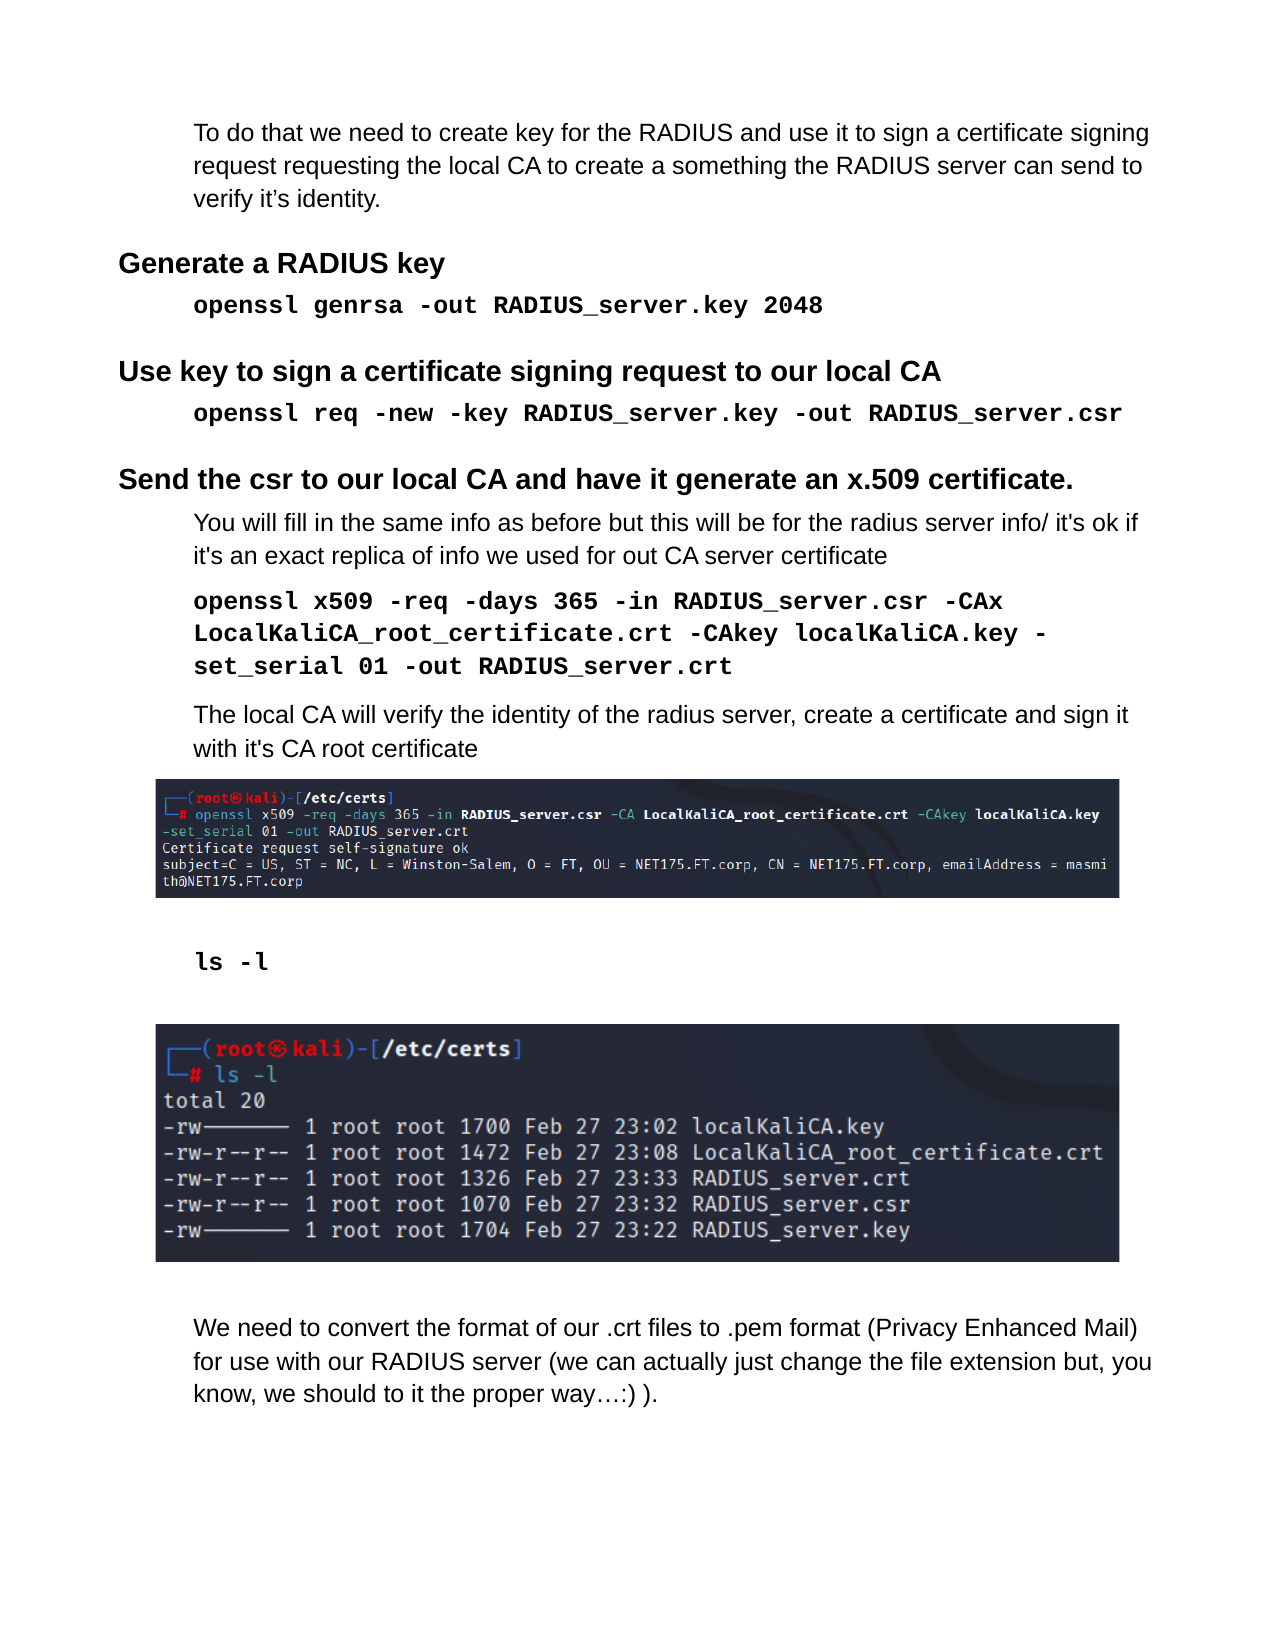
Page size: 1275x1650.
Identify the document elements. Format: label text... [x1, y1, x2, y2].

text To do that we need to create key for the RADIUS and use it to sign a certificate signing request requesting the local CA to create a something the RADIUS server can send to verify it’s identity. [193, 118, 1157, 213]
text The local CA will verify the identity of the radius server, create a certificate and sign it with it's CA root certificate [193, 701, 1157, 762]
text You will fill in the same info as before but this will be for the radius server info/ it's ok if it's an exact replica of info we used for out CA server certificate [193, 508, 1157, 569]
subtitle Generate a RADIUS key [118, 246, 1157, 280]
text openssl req -new -key RADIUS_server.key -out RADIUS_server.csr [193, 400, 1157, 428]
picture [155, 779, 1120, 898]
subtitle Send the csr to our local CA and have it generate an x.509 certificate. [118, 462, 1157, 495]
text openssl genrsa -out RADIUS_server.key 2048 [193, 292, 1157, 321]
text ls -l [193, 949, 1157, 978]
text openssl x509 -req -days 365 -in RADIUS_server.csr -CAx LocalKaliCA_root_certificate.crt -CAkey localKaliCA.key -set_serial 01 -out RADIUS_server.crt [193, 588, 1157, 682]
picture [155, 1024, 1120, 1262]
subtitle Use key to sign a certificate signing request to our local CA [118, 354, 1157, 388]
text We need to convert the format of our .crt files to .pem format (Privacy Enhanced Mail) for use with our RADIUS server (we can actually just change the file extension but, you know, we should to it the proper way…:) ). [193, 1313, 1157, 1408]
